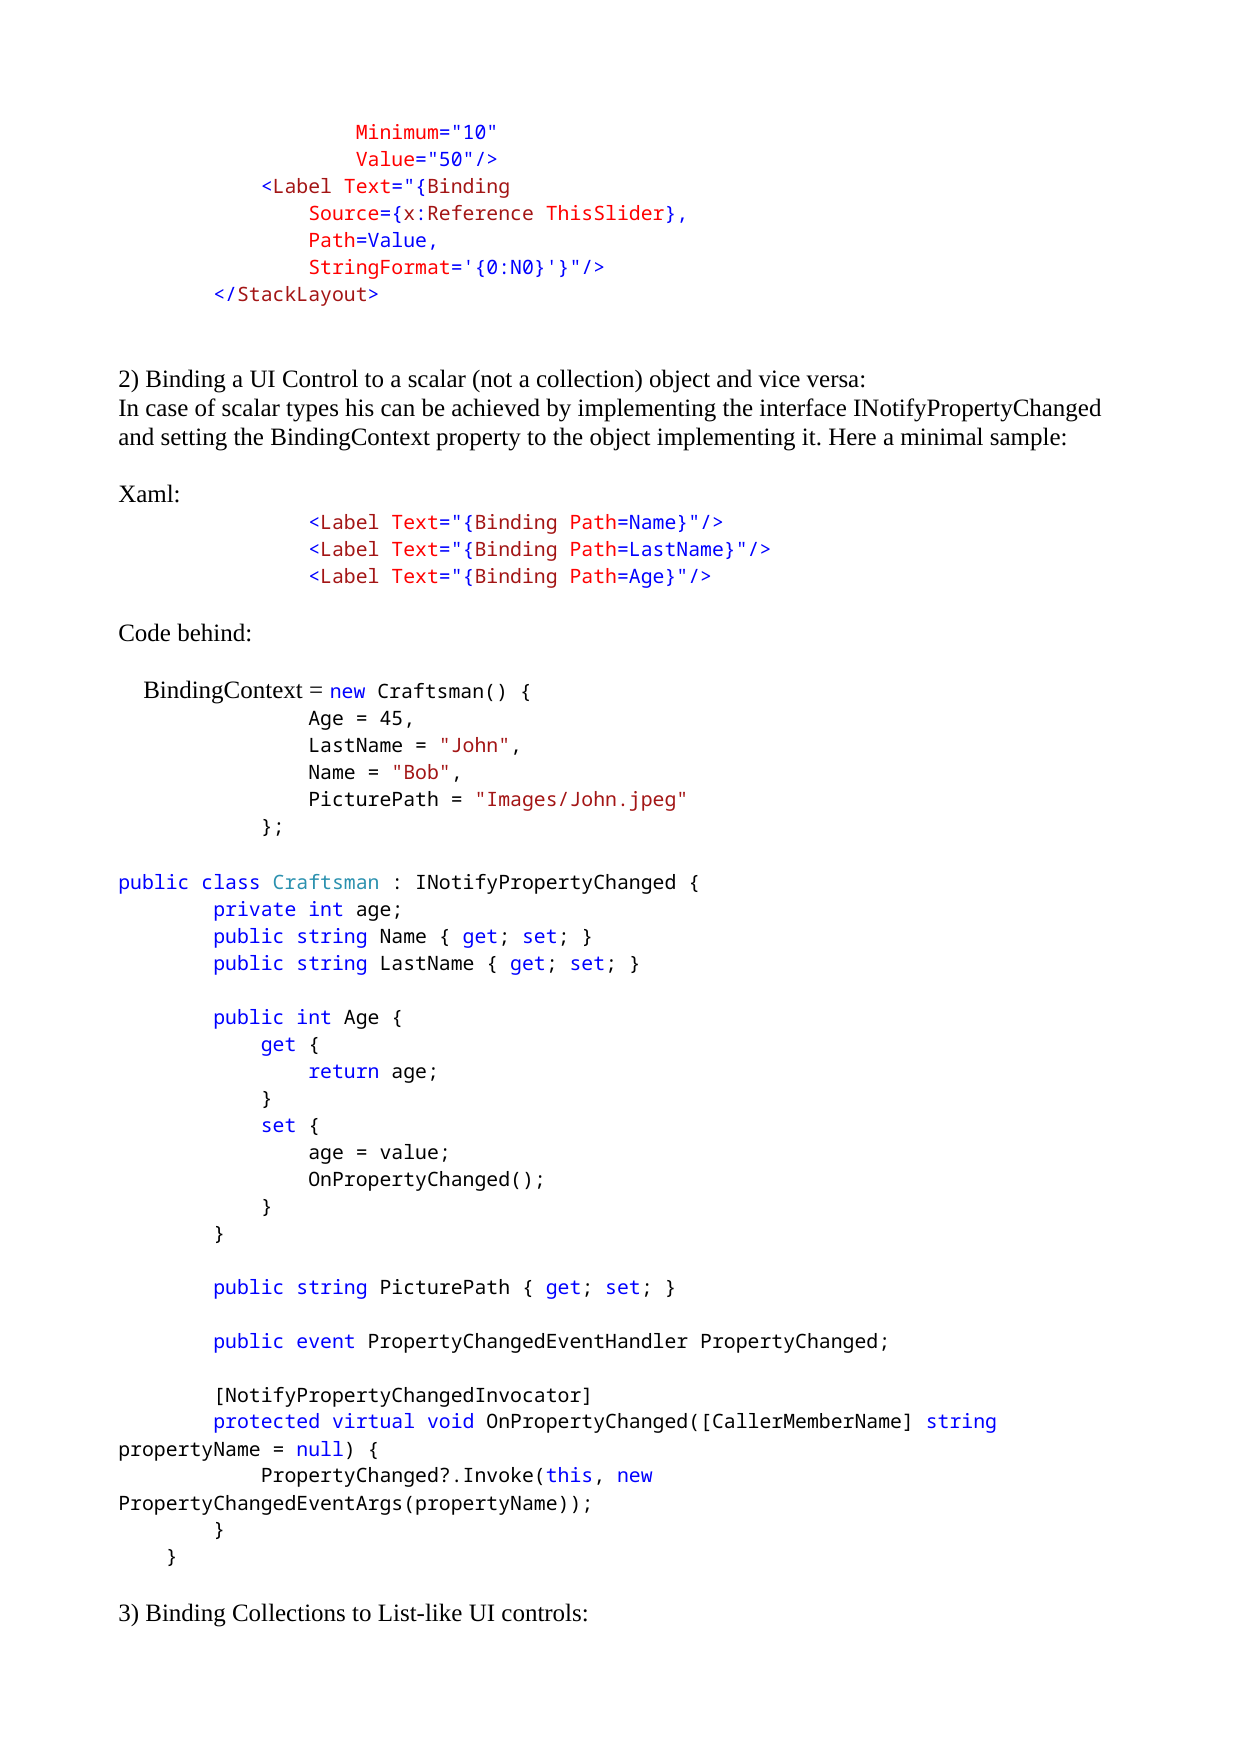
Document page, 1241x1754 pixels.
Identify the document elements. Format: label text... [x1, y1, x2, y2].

text Value="50"/> [118, 145, 1122, 172]
text } [118, 1516, 1122, 1543]
text protected virtual void OnPropertyChanged([CallerMemberName] string propertyName = null) { [118, 1408, 1122, 1462]
text Age = 45, [118, 704, 1122, 732]
text age = value; [118, 1138, 1122, 1165]
text private int age; [118, 895, 1122, 922]
text } [118, 1192, 1122, 1219]
text StringFormat='{0:N0}'}"/> [118, 253, 1122, 280]
text } [118, 1219, 1122, 1246]
text Source={x:Reference ThisSlider}, [118, 199, 1122, 226]
text Xaml: [118, 479, 1122, 508]
text Minimum="10" [118, 118, 1122, 145]
text } [118, 1084, 1122, 1111]
text public string LastName { get; set; } [118, 949, 1122, 976]
text }; [118, 812, 1122, 839]
text <Label Text="{Binding Path=Age}"/> [118, 562, 1122, 589]
text OnPropertyChanged(); [118, 1165, 1122, 1192]
text LastName = "John", [118, 732, 1122, 758]
text set { [118, 1111, 1122, 1138]
text Path=Value, [118, 226, 1122, 253]
text PropertyChanged?.Invoke(this, new PropertyChangedEventArgs(propertyName)); [118, 1462, 1122, 1516]
text BindingContext = new Craftsman() { [118, 675, 1122, 704]
text <Label Text="{Binding Path=Name}"/> [118, 508, 1122, 535]
text public int Age { [118, 1003, 1122, 1030]
text In case of scalar types his can be achieved by implementing the interface INotifyPropertyChanged and setting the BindingContext property to the object implementing it. Here a minimal sample: [118, 393, 1122, 451]
text [NotifyPropertyChangedInvocator] [118, 1381, 1122, 1408]
text public event PropertyChangedEventHandler PropertyChanged; [118, 1327, 1122, 1354]
text 2) Binding a UI Control to a scalar (not a collection) object and vice versa: [118, 364, 1122, 393]
text Name = "Bob", [118, 758, 1122, 786]
text Code behind: [118, 618, 1122, 647]
text 3) Binding Collections to List-like UI controls: [118, 1598, 1122, 1627]
text <Label Text="{Binding [118, 172, 1122, 199]
text <Label Text="{Binding Path=LastName}"/> [118, 535, 1122, 562]
text public string Name { get; set; } [118, 922, 1122, 949]
text return age; [118, 1057, 1122, 1084]
text public string PicturePath { get; set; } [118, 1273, 1122, 1300]
text PicturePath = "Images/John.jpeg" [118, 786, 1122, 812]
text get { [118, 1030, 1122, 1057]
text } [118, 1543, 1122, 1570]
text public class Craftsman : INotifyPropertyChanged { [118, 868, 1122, 895]
text </StackLayout> [118, 280, 1122, 307]
